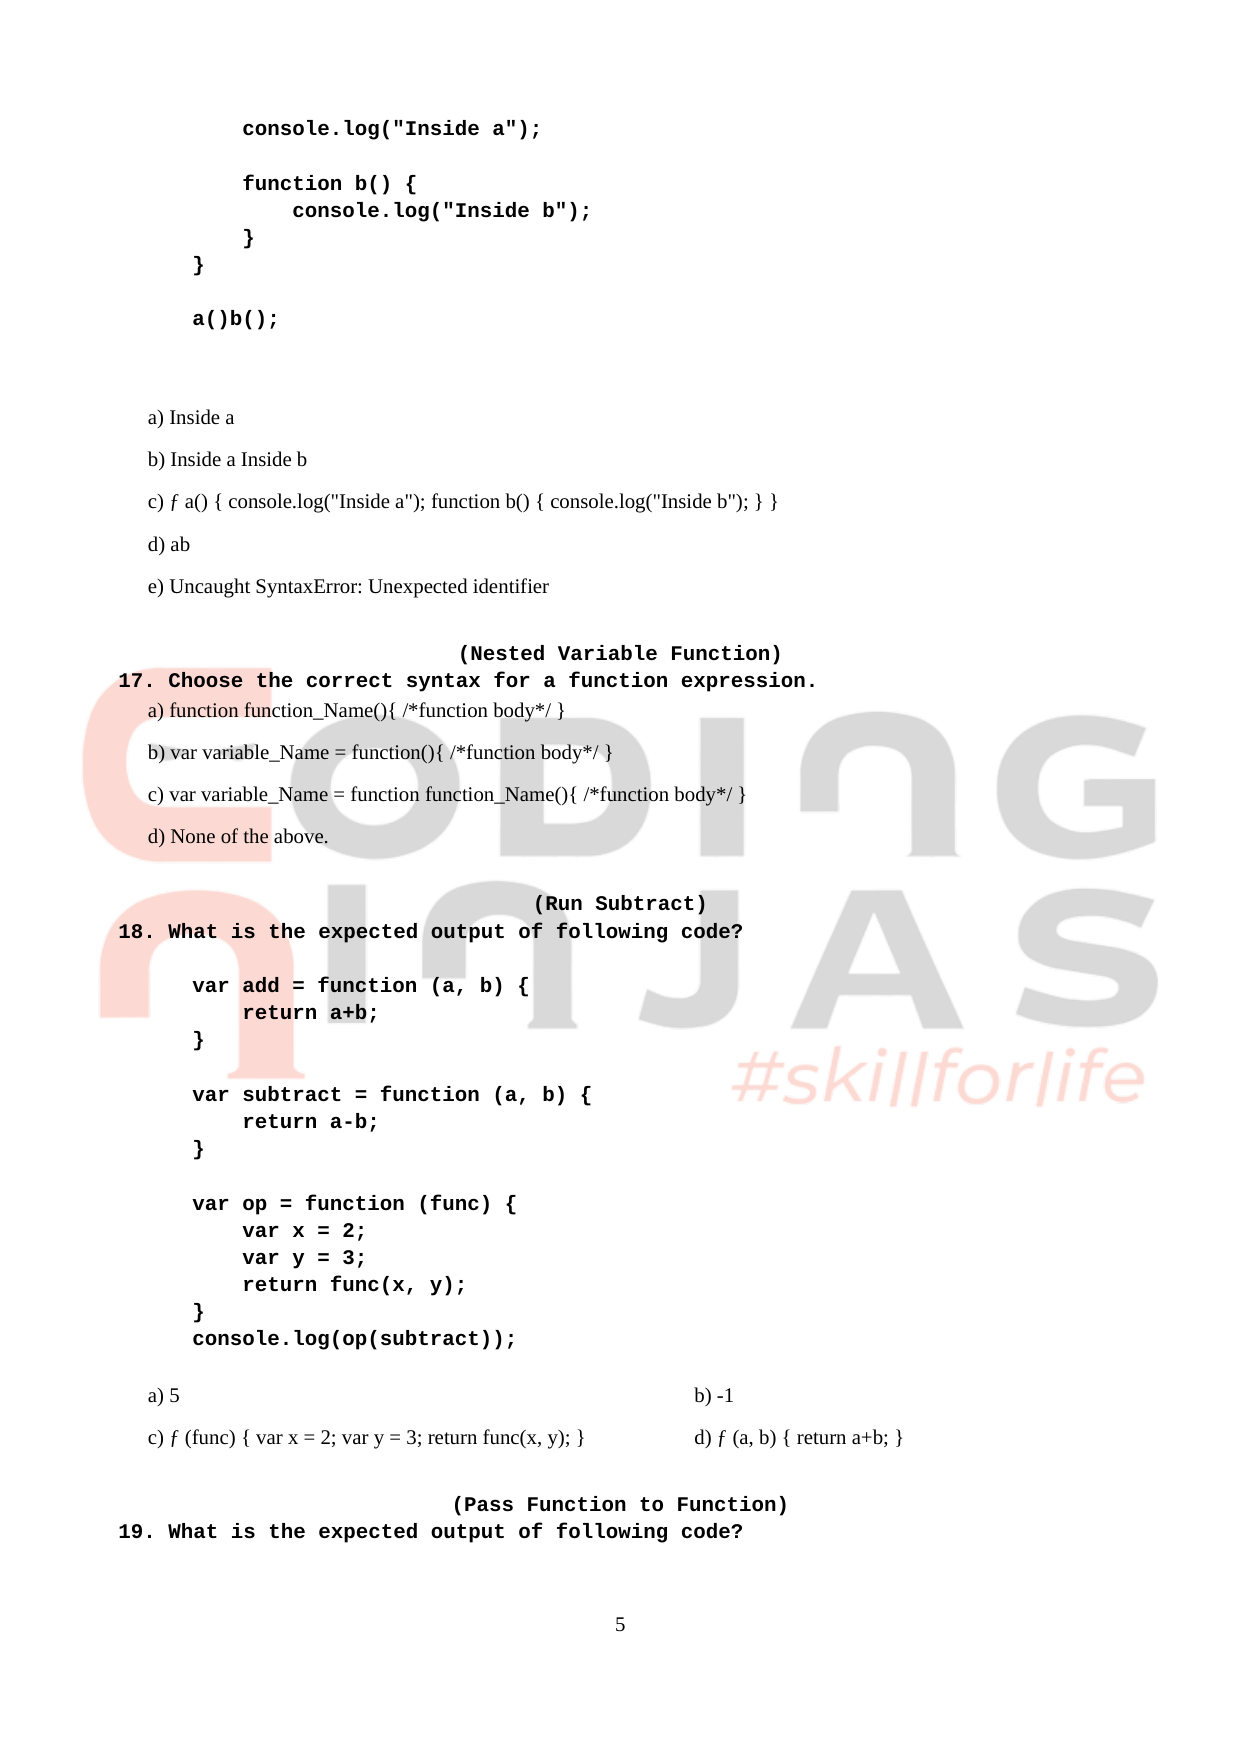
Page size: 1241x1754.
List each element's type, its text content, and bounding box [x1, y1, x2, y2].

text } [192, 254, 1122, 278]
text d) None of the above. [148, 824, 1122, 848]
text return func(x, y); [192, 1274, 1122, 1298]
text } [192, 227, 1122, 251]
text var subtract = function (a, b) { [192, 1084, 1122, 1107]
text a) Inside a [148, 405, 1122, 429]
text return a-b; [192, 1111, 1122, 1134]
text console.log("Inside a"); [192, 118, 1122, 142]
text function b() { [192, 172, 1122, 196]
text b) var variable_Name = function(){ /*function body*/ } [148, 740, 1122, 764]
text 19. What is the expected output of following code? [118, 1522, 1122, 1545]
text var add = function (a, b) { [192, 975, 1122, 999]
text console.log("Inside b"); [192, 200, 1122, 223]
text return a+b; [192, 1002, 1122, 1026]
text (Nested Variable Function) [118, 643, 1122, 667]
text c) ƒ (func) { var x = 2; var y = 3; return func(x, y); } d) ƒ (a, b) { return a+b; } [148, 1425, 1122, 1449]
text e) Uncaught SyntaxError: Unexpected identifier [148, 574, 1122, 598]
text a) function function_Name(){ /*function body*/ } [148, 697, 1122, 722]
text 17. Choose the correct syntax for a function expression. [118, 670, 1122, 694]
text console.log(op(subtract)); [192, 1328, 1122, 1352]
text } [192, 1138, 1122, 1162]
text a()b(); [192, 308, 1122, 332]
text } [192, 1029, 1122, 1053]
text } [192, 1301, 1122, 1325]
text var y = 3; [192, 1247, 1122, 1271]
text (Pass Function to Function) [118, 1494, 1122, 1518]
text var x = 2; [192, 1220, 1122, 1243]
text (Run Subtract) [118, 893, 1122, 917]
text c) var variable_Name = function function_Name(){ /*function body*/ } [148, 782, 1122, 806]
text d) ab [148, 532, 1122, 556]
text b) Inside a Inside b [148, 447, 1122, 471]
text 18. What is the expected output of following code? [118, 921, 1122, 944]
text c) ƒ a() { console.log("Inside a"); function b() { console.log("Inside b"); } } [148, 489, 1122, 513]
text var op = function (func) { [192, 1192, 1122, 1216]
text a) 5 b) -1 [148, 1383, 1122, 1407]
